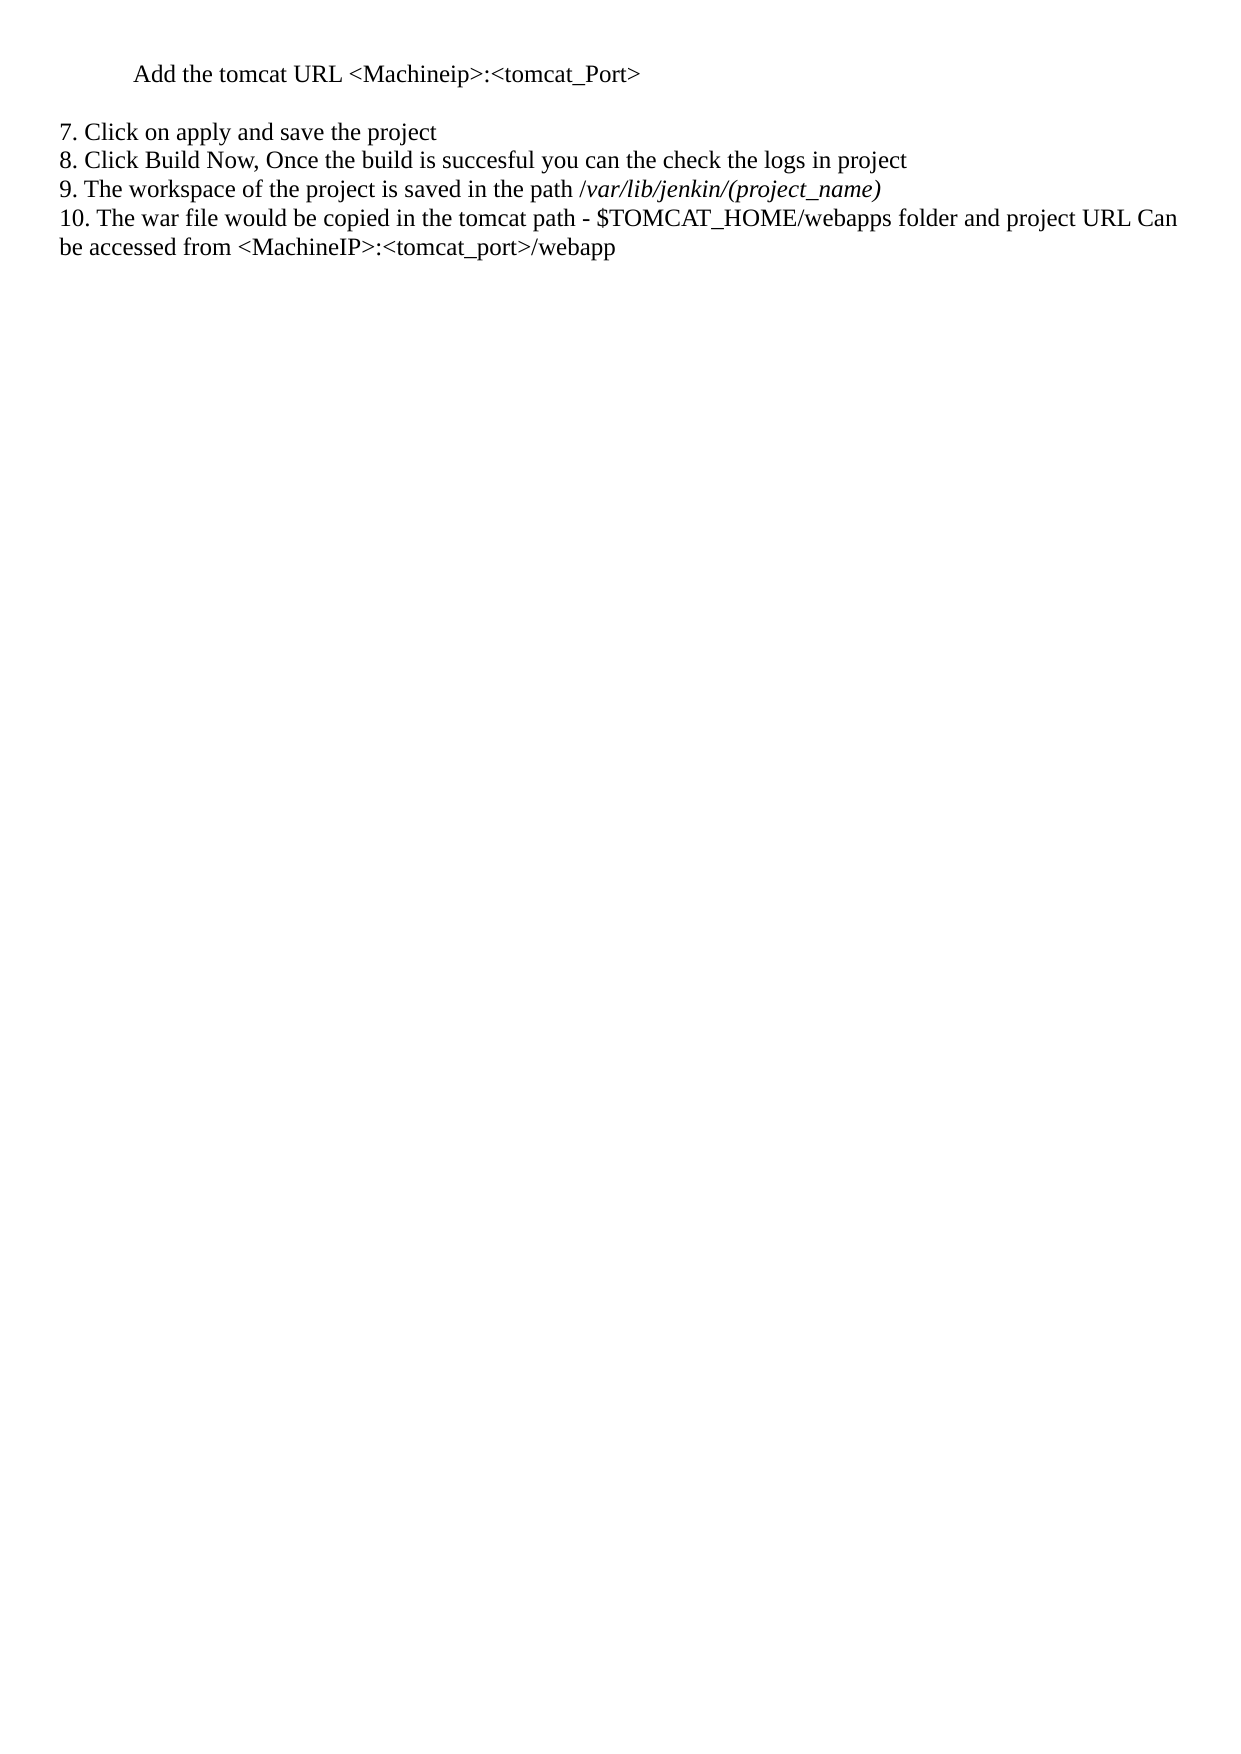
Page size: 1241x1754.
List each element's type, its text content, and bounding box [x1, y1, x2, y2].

text 8. Click Build Now, Once the build is succesful you can the check the logs in project [59, 145, 1181, 174]
text 10. The war file would be copied in the tomcat path - $TOMCAT_HOME/webapps folder and project URL Can be accessed from <MachineIP>:<tomcat_port>/webapp [59, 203, 1181, 260]
text Add the tomcat URL <Machineip>:<tomcat_Port> [59, 59, 1181, 88]
text 9. The workspace of the project is saved in the path /var/lib/jenkin/(project_name) [59, 174, 1181, 203]
text 7. Click on apply and save the project [59, 117, 1181, 145]
